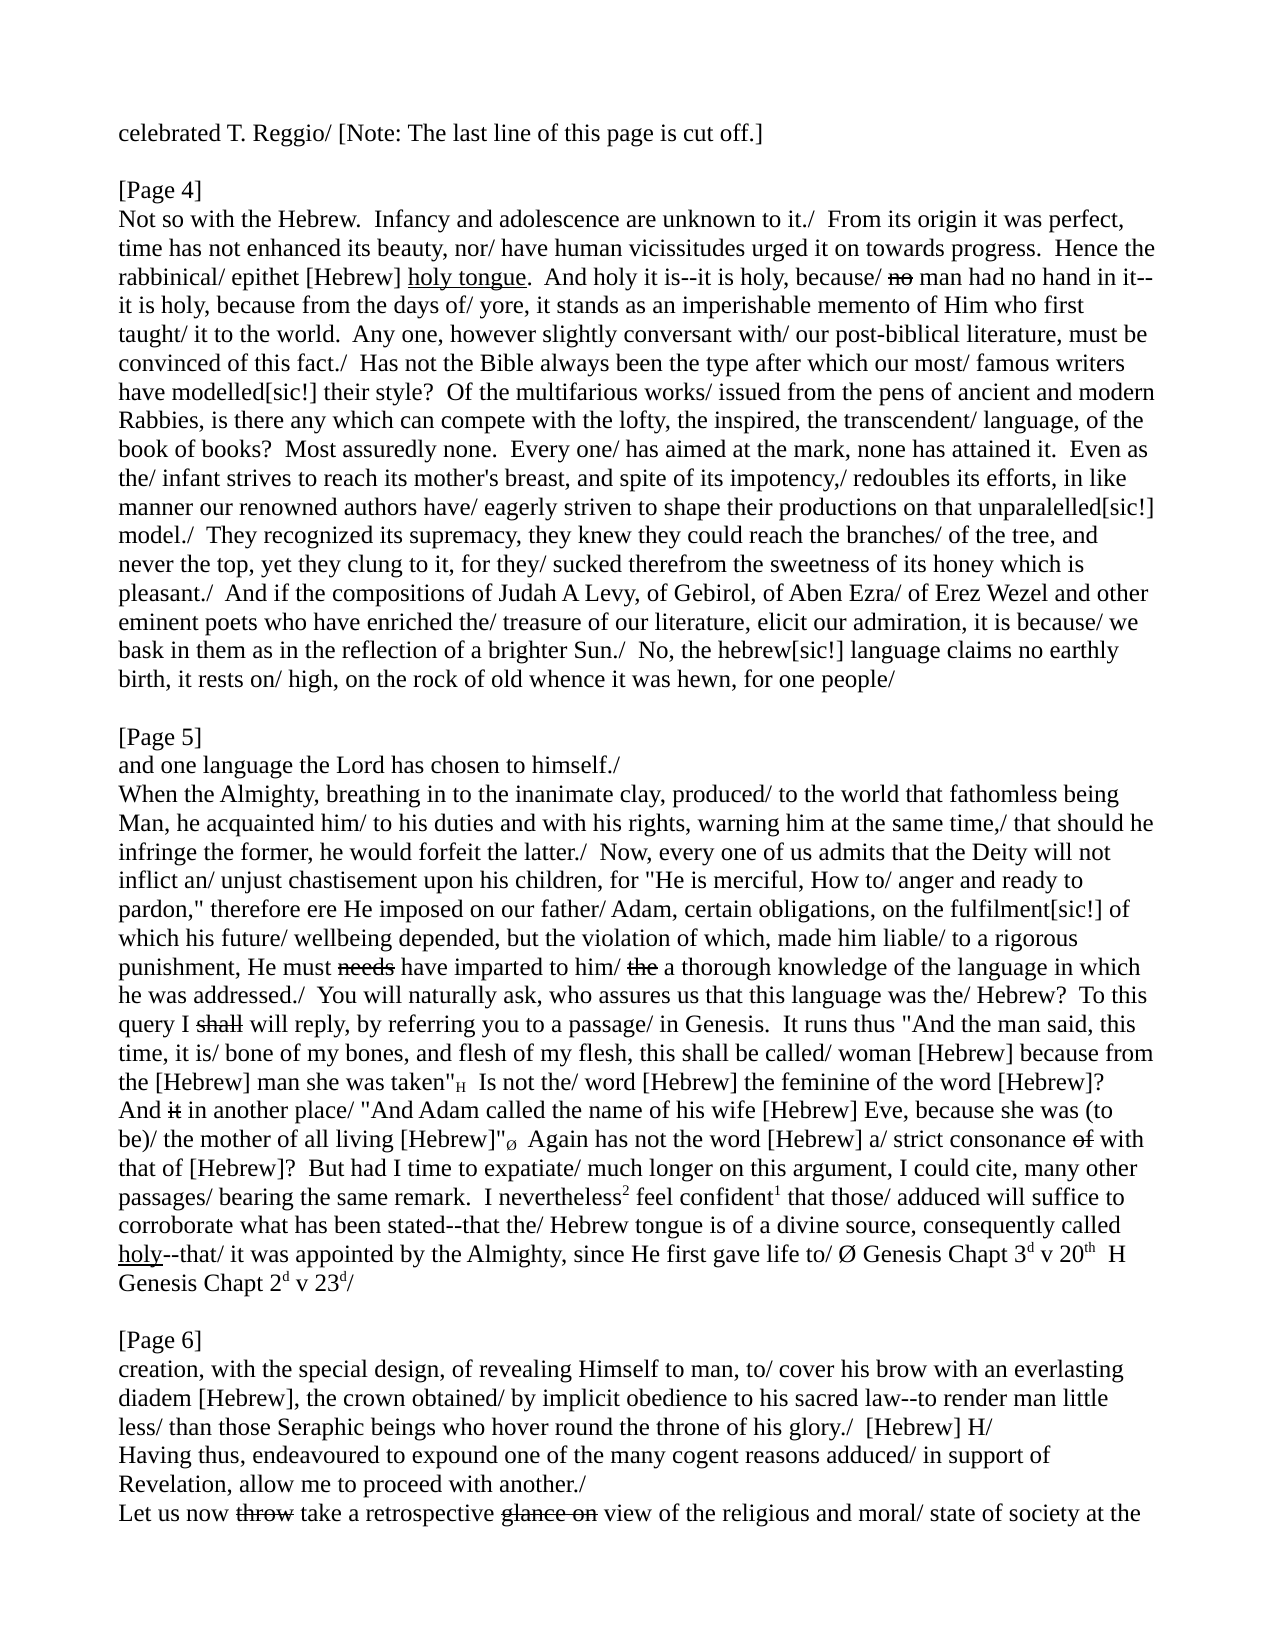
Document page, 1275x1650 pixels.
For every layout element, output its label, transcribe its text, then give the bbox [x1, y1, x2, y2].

text Not so with the Hebrew. Infancy and adolescence are unknown to it./ From its origin it was perfect, time has not enhanced its beauty, nor/ have human vicissitudes urged it on towards progress. Hence the rabbinical/ epithet [Hebrew] holy tongue. And holy it is--it is holy, because/ no man had no hand in it--it is holy, because from the days of/ yore, it stands as an imperishable memento of Him who first taught/ it to the world. Any one, however slightly conversant with/ our post-biblical literature, must be convinced of this fact./ Has not the Bible always been the type after which our most/ famous writers have modelled[sic!] their style? Of the multifarious works/ issued from the pens of ancient and modern Rabbies, is there any which can compete with the lofty, the inspired, the transcendent/ language, of the book of books? Most assuredly none. Every one/ has aimed at the mark, none has attained it. Even as the/ infant strives to reach its mother's breast, and spite of its impotency,/ redoubles its efforts, in like manner our renowned authors have/ eagerly striven to shape their productions on that unparalelled[sic!] model./ They recognized its supremacy, they knew they could reach the branches/ of the tree, and never the top, yet they clung to it, for they/ sucked therefrom the sweetness of its honey which is pleasant./ And if the compositions of Judah A Levy, of Gebirol, of Aben Ezra/ of Erez Wezel and other eminent poets who have enriched the/ treasure of our literature, elicit our admiration, it is because/ we bask in them as in the reflection of a brighter Sun./ No, the hebrew[sic!] language claims no earthly birth, it rests on/ high, on the rock of old whence it was hewn, for one people/ [118, 204, 1157, 693]
text [Page 6] [118, 1326, 1157, 1354]
text [Page 5] [118, 722, 1157, 751]
text celebrated T. Reggio/ [Note: The last line of this page is cut off.] [118, 118, 1157, 147]
text Having thus, endeavoured to expound one of the many cogent reasons adduced/ in support of Revelation, allow me to proceed with another./ [118, 1441, 1157, 1498]
text [Page 4] [118, 176, 1157, 204]
text When the Almighty, breathing in to the inanimate clay, produced/ to the world that fathomless being Man, he acquainted him/ to his duties and with his rights, warning him at the same time,/ that should he infringe the former, he would forfeit the latter./ Now, every one of us admits that the Deity will not inflict an/ unjust chastisement upon his children, for "He is merciful, How to/ anger and ready to pardon," therefore ere He imposed on our father/ Adam, certain obligations, on the fulfilment[sic!] of which his future/ wellbeing depended, but the violation of which, made him liable/ to a rigorous punishment, He must needs have imparted to him/ the a thorough knowledge of the language in which he was addressed./ You will naturally ask, who assures us that this language was the/ Hebrew? To this query I shall will reply, by referring you to a passage/ in Genesis. It runs thus "And the man said, this time, it is/ bone of my bones, and flesh of my flesh, this shall be called/ woman [Hebrew] because from the [Hebrew] man she was taken"H Is not the/ word [Hebrew] the feminine of the word [Hebrew]? And it in another place/ "And Adam called the name of his wife [Hebrew] Eve, because she was (to be)/ the mother of all living [Hebrew]"Ø Again has not the word [Hebrew] a/ strict consonance of with that of [Hebrew]? But had I time to expatiate/ much longer on this argument, I could cite, many other passages/ bearing the same remark. I nevertheless2 feel confident1 that those/ adduced will suffice to corroborate what has been stated--that the/ Hebrew tongue is of a divine source, consequently called holy--that/ it was appointed by the Almighty, since He first gave life to/ Ø Genesis Chapt 3d v 20th H Genesis Chapt 2d v 23d/ [118, 779, 1157, 1297]
text Let us now throw take a retrospective glance on view of the religious and moral/ state of society at the [118, 1498, 1157, 1527]
text creation, with the special design, of revealing Himself to man, to/ cover his brow with an everlasting diadem [Hebrew], the crown obtained/ by implicit obedience to his sacred law--to render man little less/ than those Seraphic beings who hover round the throne of his glory./ [Hebrew] H/ [118, 1354, 1157, 1441]
text and one language the Lord has chosen to himself./ [118, 751, 1157, 779]
